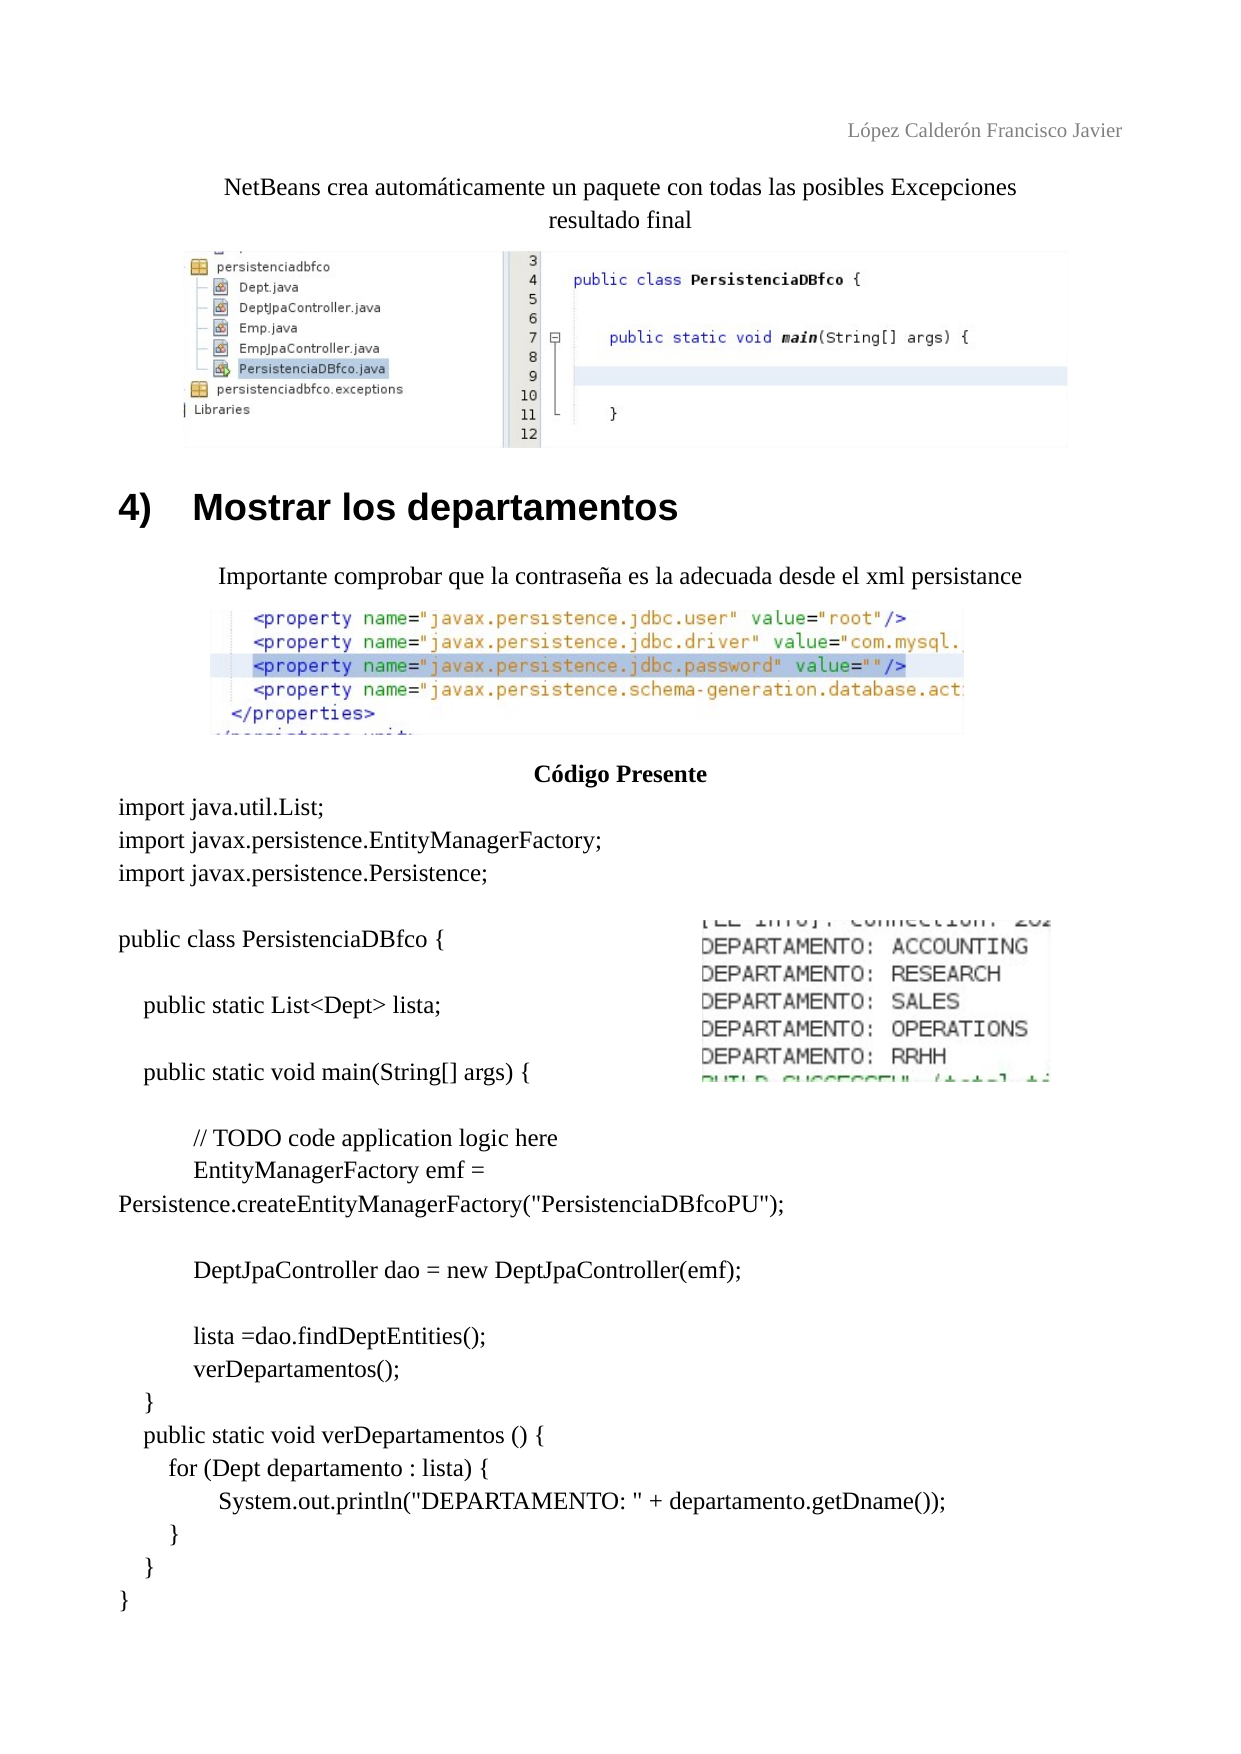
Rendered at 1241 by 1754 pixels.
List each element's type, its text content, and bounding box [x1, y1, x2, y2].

picture [702, 920, 1051, 1082]
text [1051, 924, 1122, 953]
text Importante comprobar que la contraseña es la adecuada desde el xml persistance [118, 561, 1122, 590]
text import java.util.List; [118, 792, 1122, 821]
picture [183, 251, 1068, 448]
text public static void main(String[] args) { [118, 1057, 1122, 1085]
text verDepartamentos(); [118, 1354, 1122, 1382]
text NetBeans crea automáticamente un paquete con todas las posibles Excepciones [118, 172, 1122, 200]
text public static List<Dept> lista; [118, 991, 702, 1019]
subtitle Mostrar los departamentos [118, 484, 1122, 528]
text } [118, 1519, 1122, 1548]
text } [118, 1585, 1122, 1614]
text import javax.persistence.Persistence; [118, 858, 1122, 887]
text for (Dept departamento : lista) { [118, 1453, 1122, 1482]
text public class PersistenciaDBfco { [118, 924, 702, 953]
text [1051, 991, 1122, 1019]
text lista =dao.findDeptEntities(); [118, 1321, 1122, 1349]
picture [210, 610, 964, 735]
text System.out.println("DEPARTAMENTO: " + departamento.getDname()); [118, 1486, 1122, 1514]
text public static void verDepartamentos () { [118, 1420, 1122, 1448]
text DeptJpaController dao = new DeptJpaController(emf); [118, 1255, 1122, 1283]
text resultado final [118, 205, 1122, 233]
text // TODO code application logic here [118, 1123, 1122, 1151]
text Código Presente [118, 759, 1122, 788]
text import javax.persistence.EntityManagerFactory; [118, 825, 1122, 854]
text } [118, 1552, 1122, 1581]
text } [118, 1387, 1122, 1416]
text EntityManagerFactory emf = Persistence.createEntityManagerFactory("PersistenciaDBfcoPU"); [118, 1156, 1122, 1217]
